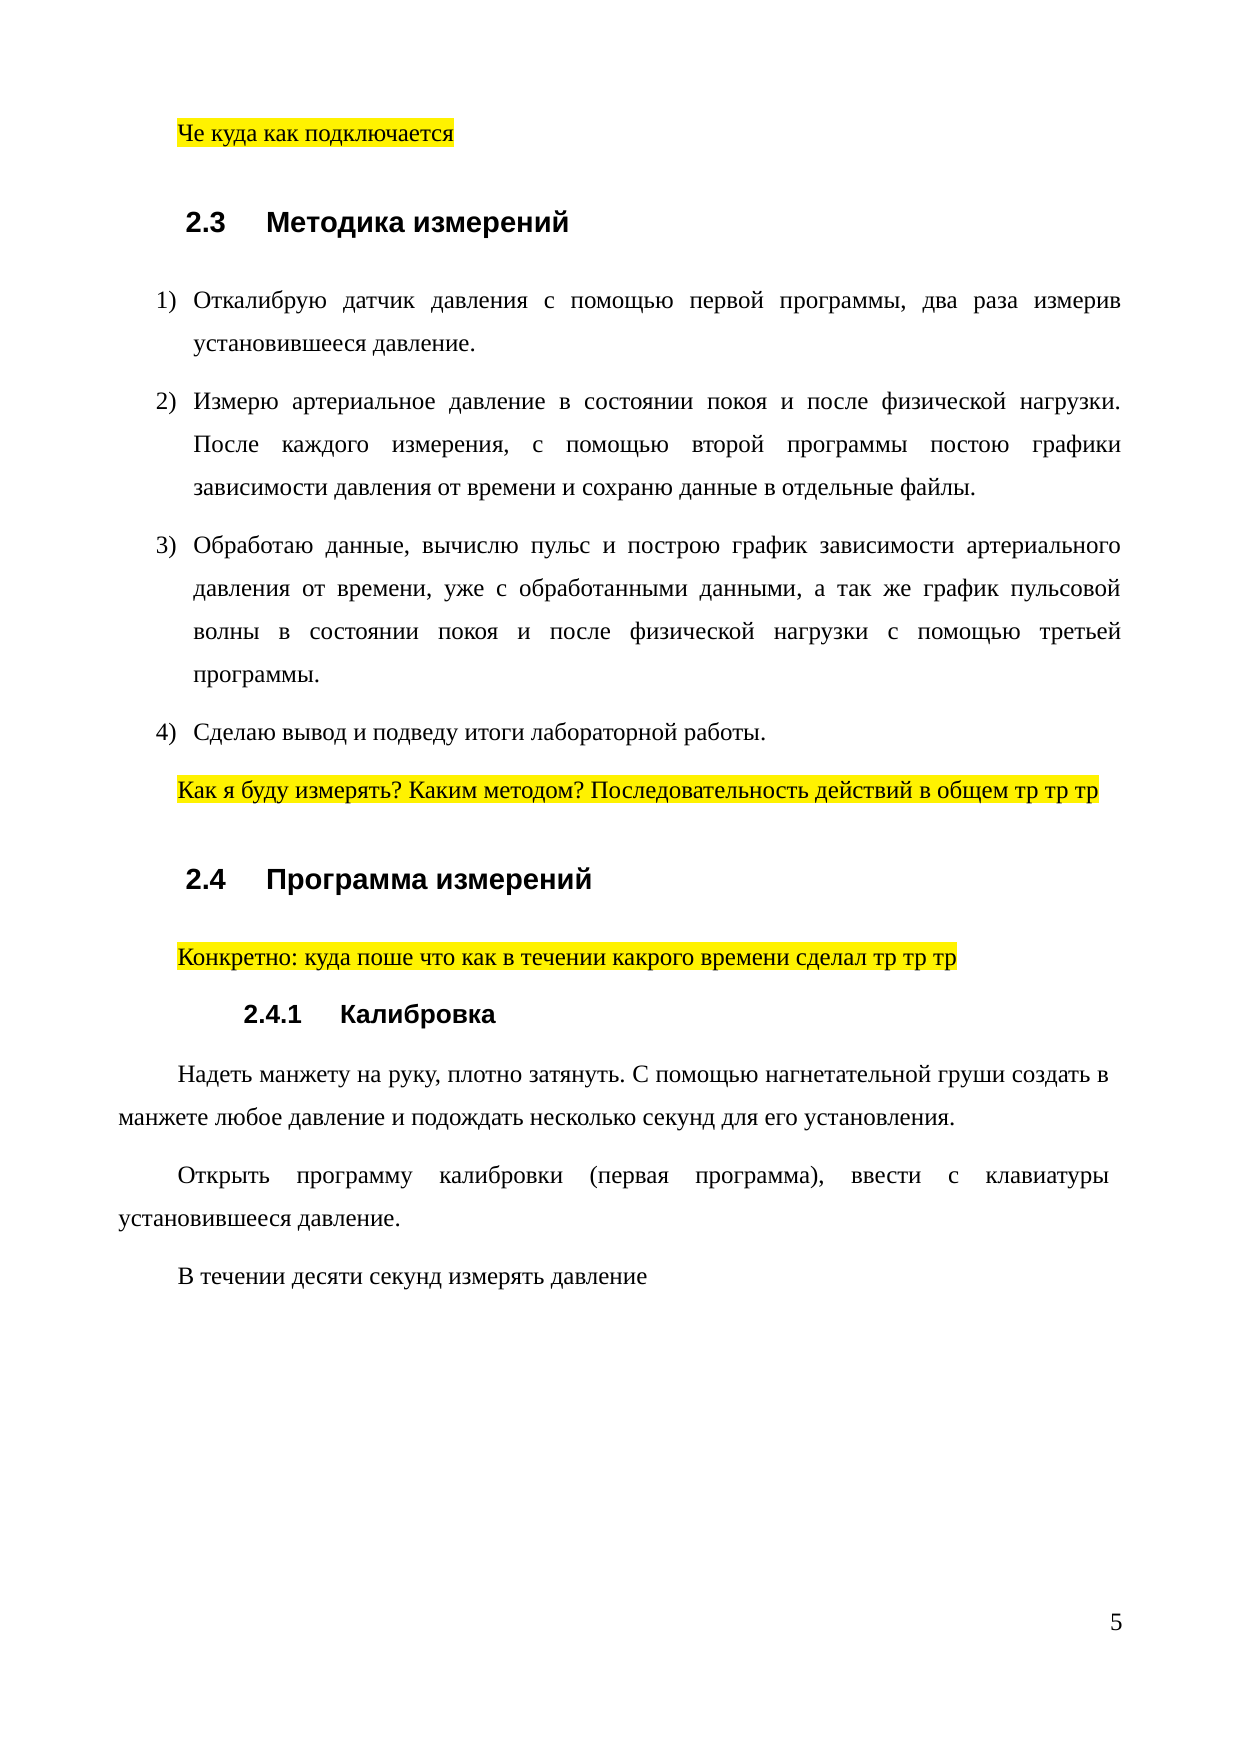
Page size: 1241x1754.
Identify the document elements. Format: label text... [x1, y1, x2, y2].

text Открыть программу калибровки (первая программа), ввести с клавиатуры установившееся давление. [118, 1160, 1110, 1232]
text В течении десяти секунд измерять давление [118, 1261, 1110, 1289]
text Че куда как подключается [118, 118, 1110, 147]
list Сделаю вывод и подведу итоги лабораторной работы. [156, 717, 1122, 746]
text Надеть манжету на руку, плотно затянуть. С помощью нагнетательной груши создать в манжете любое давление и подождать несколько секунд для его установления. [118, 1059, 1110, 1131]
text Конкретно: куда поше что как в течении какрого времени сделал тр тр тр [118, 942, 1110, 970]
list Обработаю данные, вычислю пульс и построю график зависимости артериального давления от времени, уже с обработанными данными, а так же график пульсовой волны в состоянии покоя и после физической нагрузки с помощью третьей программы. [156, 530, 1122, 688]
subtitle Методика измерений [118, 205, 1122, 239]
list Откалибрую датчик давления с помощью первой программы, два раза измерив установившееся давление. [156, 285, 1122, 357]
subtitle Калибровка [118, 999, 1122, 1029]
text Как я буду измерять? Каким методом? Последовательность действий в общем тр тр тр [118, 775, 1110, 803]
subtitle Программа измерений [118, 862, 1122, 895]
list Измерю артериальное давление в состоянии покоя и после физической нагрузки. После каждого измерения, с помощью второй программы постою графики зависимости давления от времени и сохраню данные в отдельные файлы. [156, 386, 1122, 501]
